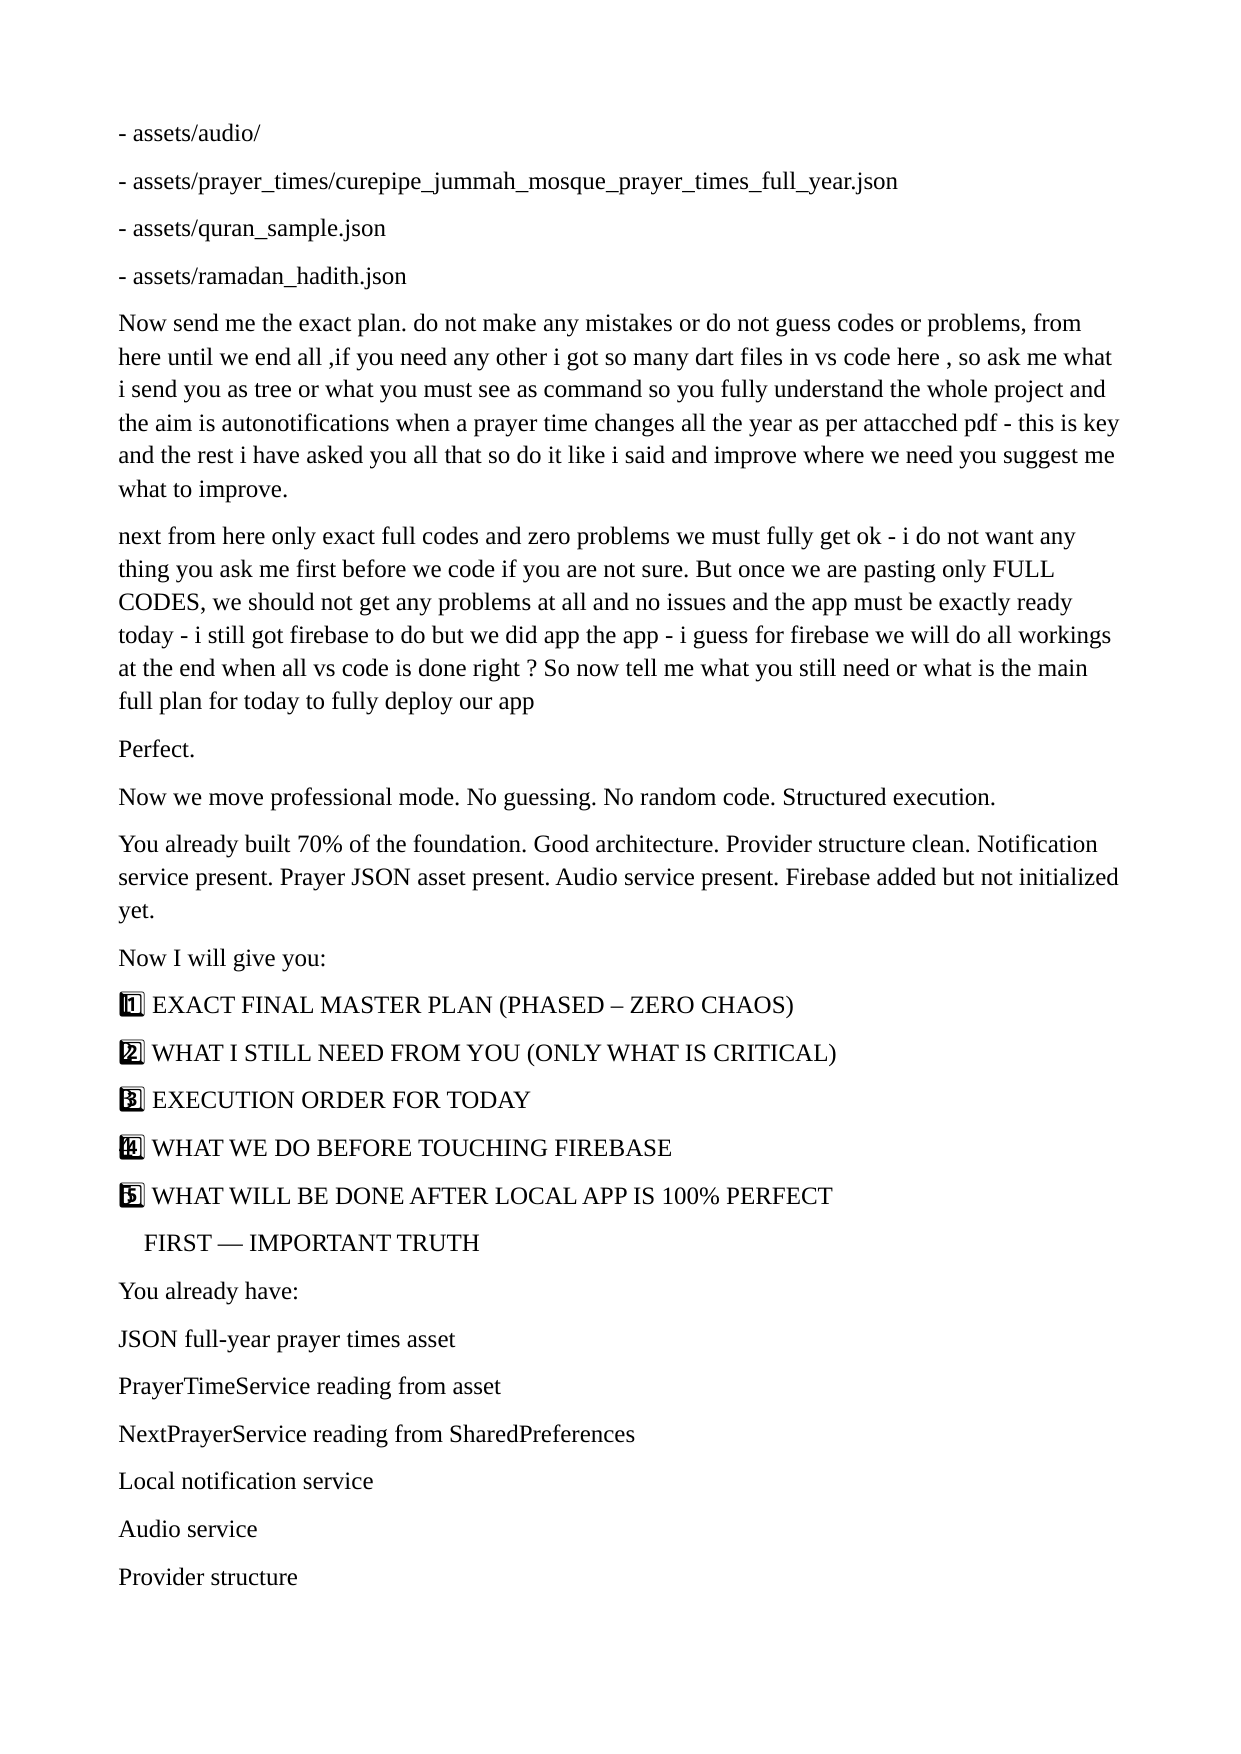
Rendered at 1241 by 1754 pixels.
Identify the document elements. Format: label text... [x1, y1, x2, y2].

text PrayerTimeService reading from asset [118, 1371, 1122, 1400]
text - assets/ramadan_hadith.json [118, 261, 1122, 290]
text You already built 70% of the foundation. Good architecture. Provider structure clean. Notification service present. Prayer JSON asset present. Audio service present. Firebase added but not initialized yet. [118, 829, 1122, 924]
text Now send me the exact plan. do not make any mistakes or do not guess codes or problems, from here until we end all ,if you need any other i got so many dart files in vs code here , so ask me what i send you as tree or what you must see as command so you fully understand the whole project and the aim is autonotifications when a prayer time changes all the year as per attacched pdf - this is key and the rest i have asked you all that so do it like i said and improve where we need you suggest me what to improve. [118, 308, 1122, 502]
text 1️⃣ EXACT FINAL MASTER PLAN (PHASED – ZERO CHAOS) [118, 990, 1122, 1019]
text Provider structure [118, 1562, 1122, 1590]
text 5️⃣ WHAT WILL BE DONE AFTER LOCAL APP IS 100% PERFECT [118, 1181, 1122, 1209]
text - assets/audio/ [118, 118, 1122, 147]
text 2️⃣ WHAT I STILL NEED FROM YOU (ONLY WHAT IS CRITICAL) [118, 1038, 1122, 1067]
text - assets/prayer_times/curepipe_jummah_mosque_prayer_times_full_year.json [118, 166, 1122, 194]
text Local notification service [118, 1466, 1122, 1495]
text Now I will give you: [118, 943, 1122, 972]
text JSON full-year prayer times asset [118, 1324, 1122, 1352]
text 4️⃣ WHAT WE DO BEFORE TOUCHING FIREBASE [118, 1133, 1122, 1162]
text Now we move professional mode. No guessing. No random code. Structured execution. [118, 782, 1122, 810]
text You already have: [118, 1276, 1122, 1305]
text 3️⃣ EXECUTION ORDER FOR TODAY [118, 1086, 1122, 1114]
text NextPrayerService reading from SharedPreferences [118, 1419, 1122, 1448]
text Audio service [118, 1514, 1122, 1543]
text Perfect. ✅ [118, 734, 1122, 763]
text 🚨 FIRST — IMPORTANT TRUTH [118, 1228, 1122, 1257]
text next from here only exact full codes and zero problems we must fully get ok - i do not want any thing you ask me first before we code if you are not sure. But once we are pasting only FULL CODES, we should not get any problems at all and no issues and the app must be exactly ready today - i still got firebase to do but we did app the app - i guess for firebase we will do all workings at the end when all vs code is done right ? So now tell me what you still need or what is the main full plan for today to fully deploy our app [118, 521, 1122, 715]
text - assets/quran_sample.json [118, 213, 1122, 242]
